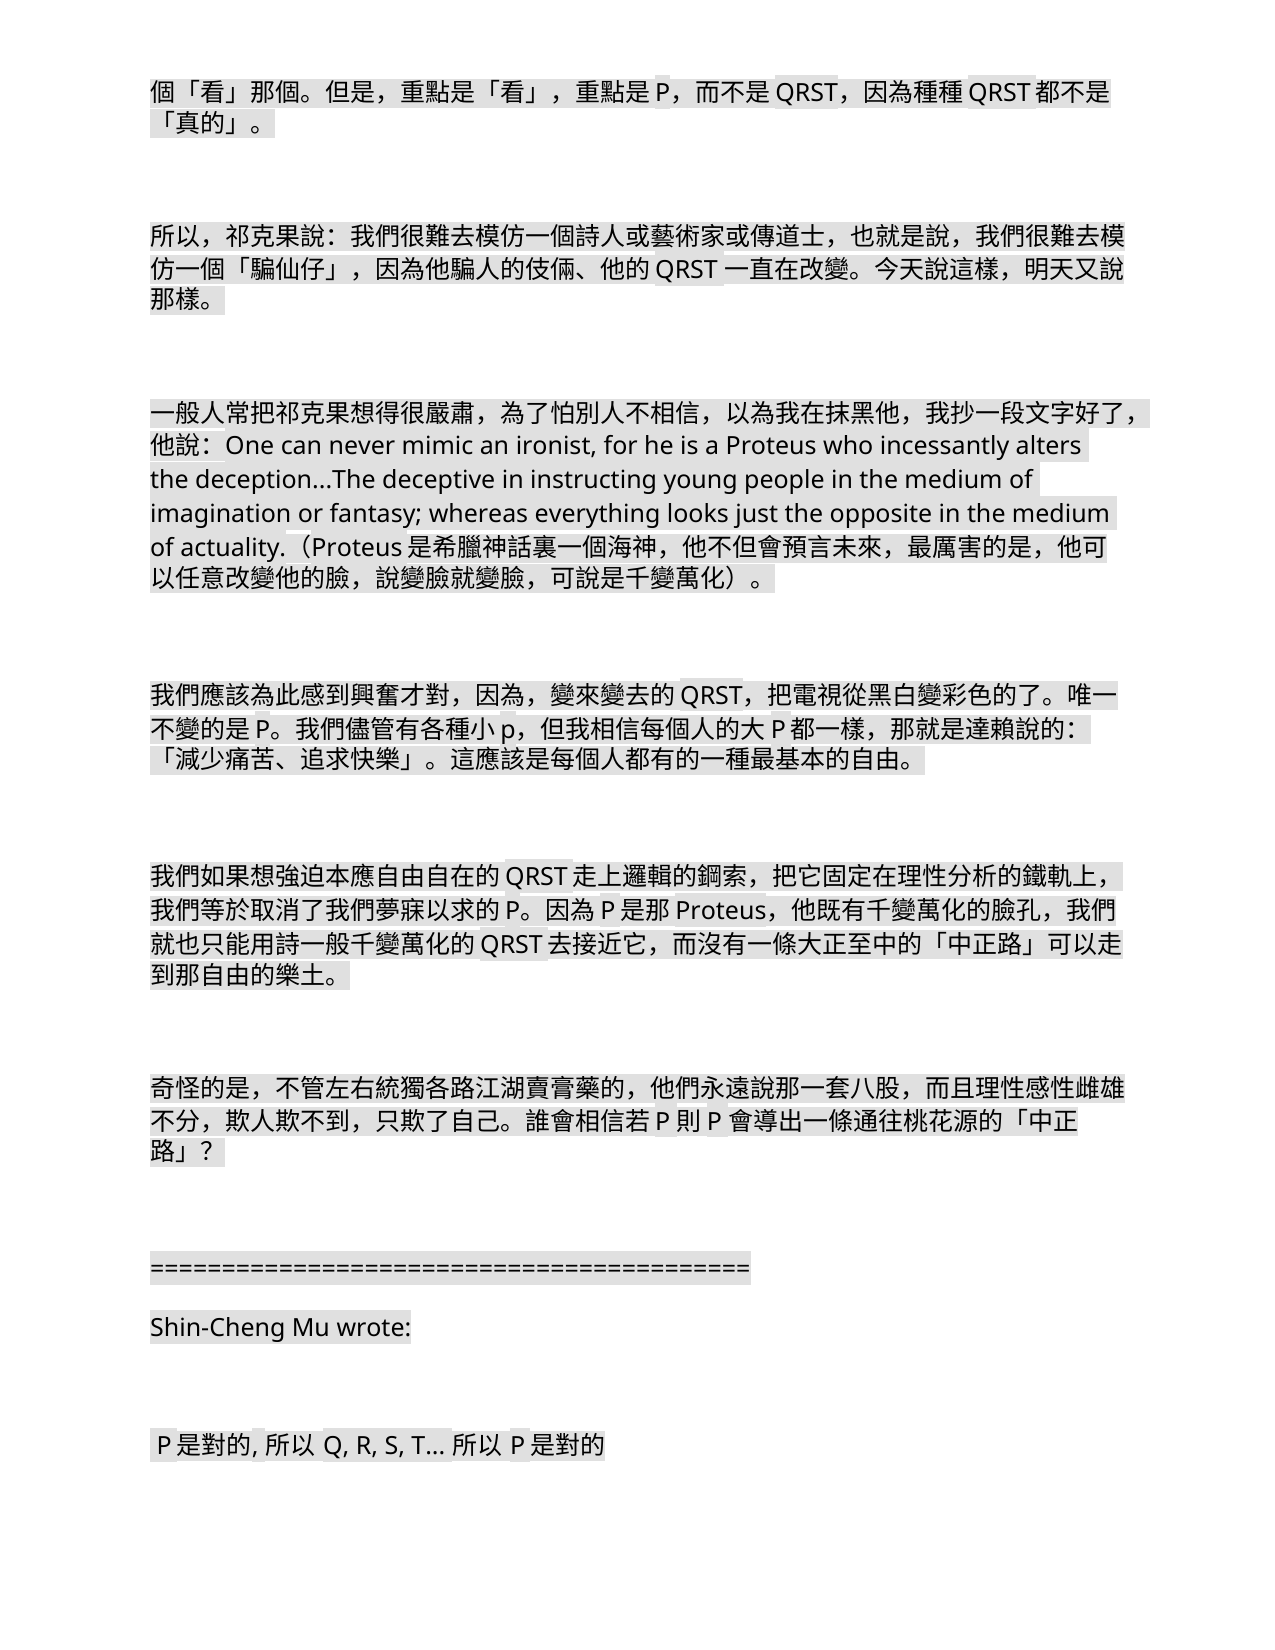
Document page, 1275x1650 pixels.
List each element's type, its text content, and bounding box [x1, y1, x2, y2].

text P是對的, 所以 Q, R, S, T... 所以 P是對的 [150, 1428, 1125, 1462]
text 所以，祁克果說：我們很難去模仿一個詩人或藝術家或傳道士，也就是說，我們很難去模仿一個「騙仙仔」，因為他騙人的伎倆、他的QRST 一直在改變。今天說這樣，明天又說那樣。 [150, 222, 1125, 315]
text Shin-Cheng Mu wrote: [150, 1310, 1125, 1344]
text 一般人常把祁克果想得很嚴肅，為了怕別人不相信，以為我在抹黑他，我抄一段文字好了，他說：One can never mimic an ironist, for he is a Proteus who incessantly alters the deception...The deceptive in instructing young people in the medium of imagination or fantasy; whereas everything looks just the opposite in the medium of actuality.（Proteus是希臘神話裏一個海神，他不但會預言未來，最厲害的是，他可以任意改變他的臉，說變臉就變臉，可說是千變萬化）。 [150, 399, 1125, 593]
text 我們應該為此感到興奮才對，因為，變來變去的QRST，把電視從黑白變彩色的了。唯一不變的是P。我們儘管有各種小p，但我相信每個人的大P都一樣，那就是達賴說的：「減少痛苦、追求快樂」。這應該是每個人都有的一種最基本的自由。 [150, 677, 1125, 775]
text ========================================== [150, 1251, 1125, 1285]
text 個「看」那個。但是，重點是「看」，重點是P，而不是QRST，因為種種QRST都不是「真的」。 [150, 75, 1125, 138]
text 我們如果想強迫本應自由自在的QRST走上邏輯的鋼索，把它固定在理性分析的鐵軌上，我們等於取消了我們夢寐以求的P。因為P是那Proteus，他既有千變萬化的臉孔，我們就也只能用詩一般千變萬化的QRST去接近它，而沒有一條大正至中的「中正路」可以走到那自由的樂土。 [150, 859, 1125, 990]
text 奇怪的是，不管左右統獨各路江湖賣膏藥的，他們永遠說那一套八股，而且理性感性雌雄不分，欺人欺不到，只欺了自己。誰會相信若P 則P 會導出一條通往桃花源的「中正路」？ [150, 1074, 1125, 1167]
